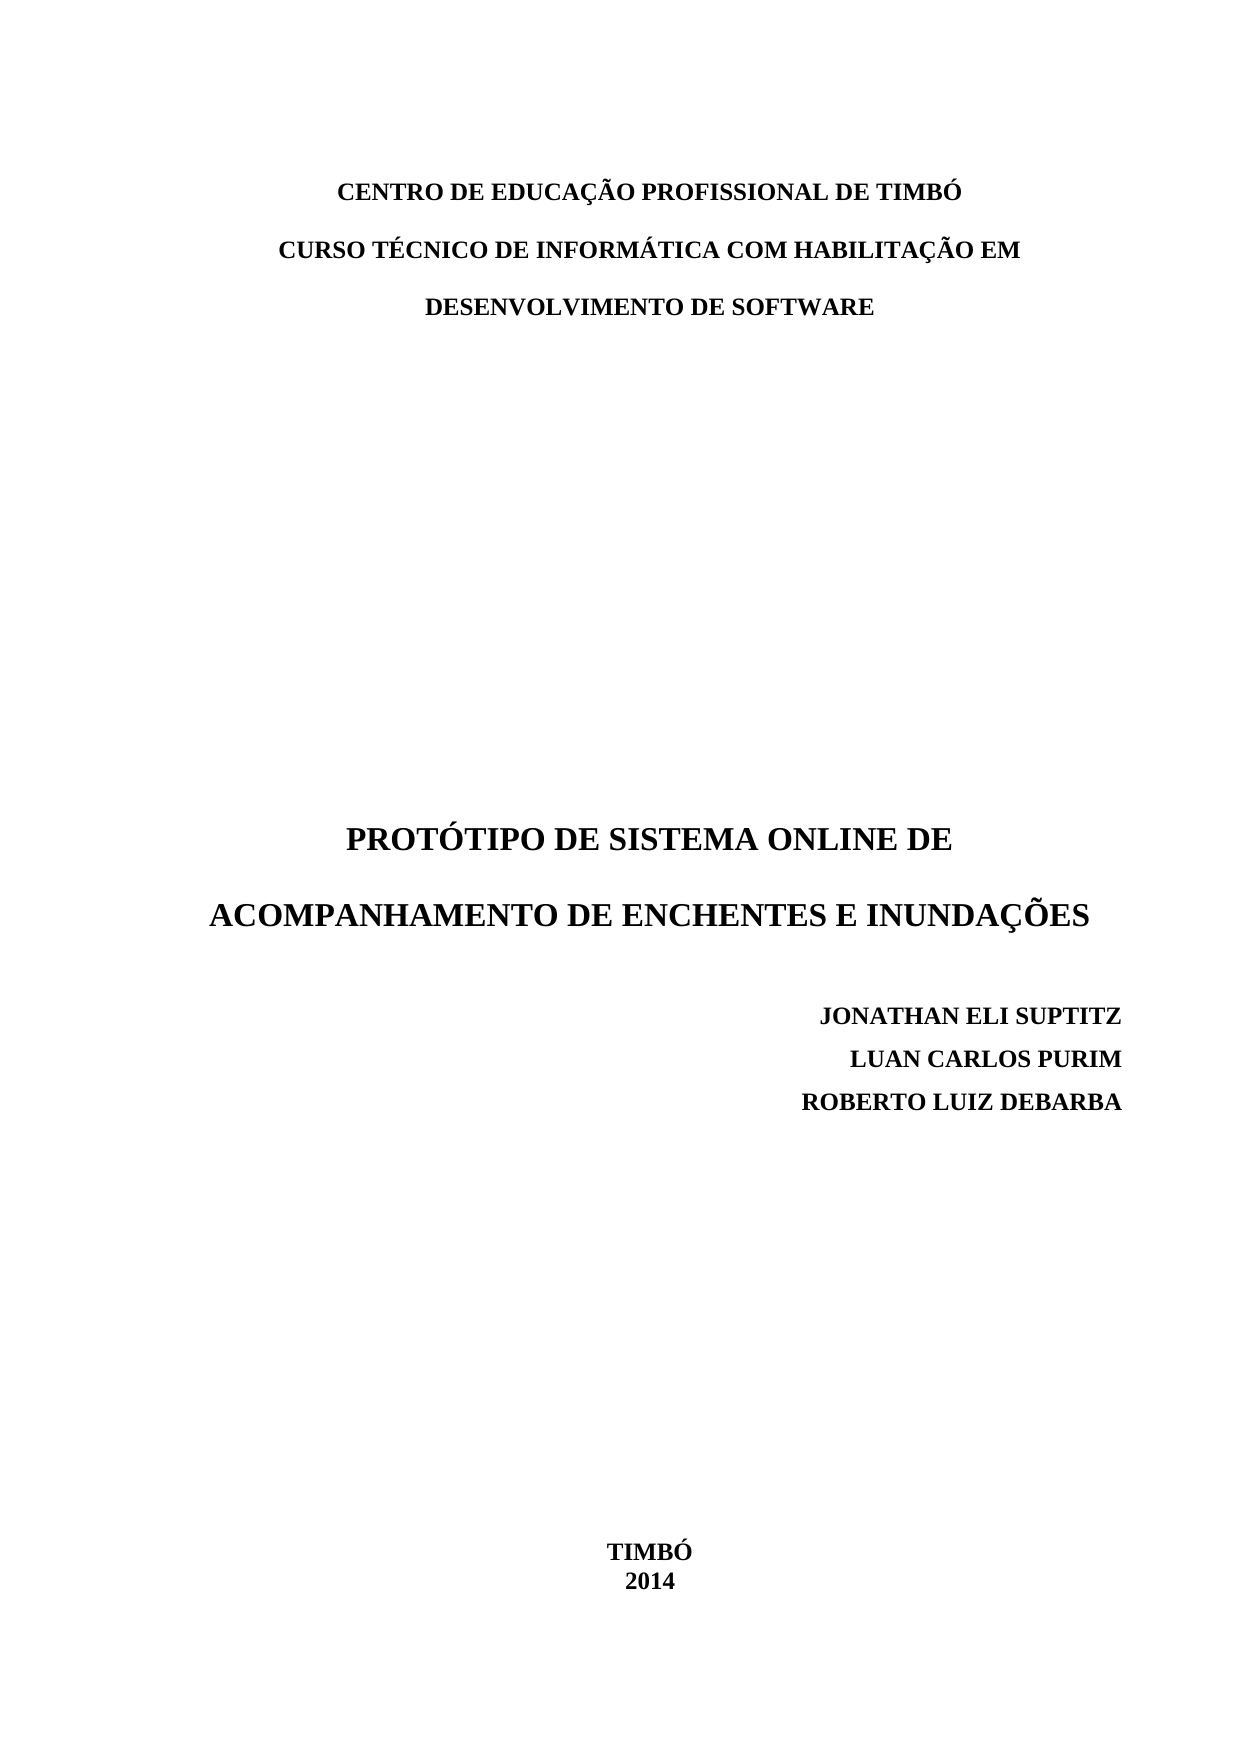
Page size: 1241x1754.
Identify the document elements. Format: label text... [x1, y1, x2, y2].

table_header centro de educação profissional de timbó CURsO técnico DE informáticA com habilitação em desenvolvimento De software [170, 177, 1129, 340]
table_cell Protótipo de sistema online de acompanhamento de enchentes e inundações JONATHAN ELI SUPTITZ LUAN CARLOS PURIM ROBERTO Luiz debarba [170, 340, 1129, 1537]
table_cell timbó 2014 [170, 1537, 1129, 1627]
